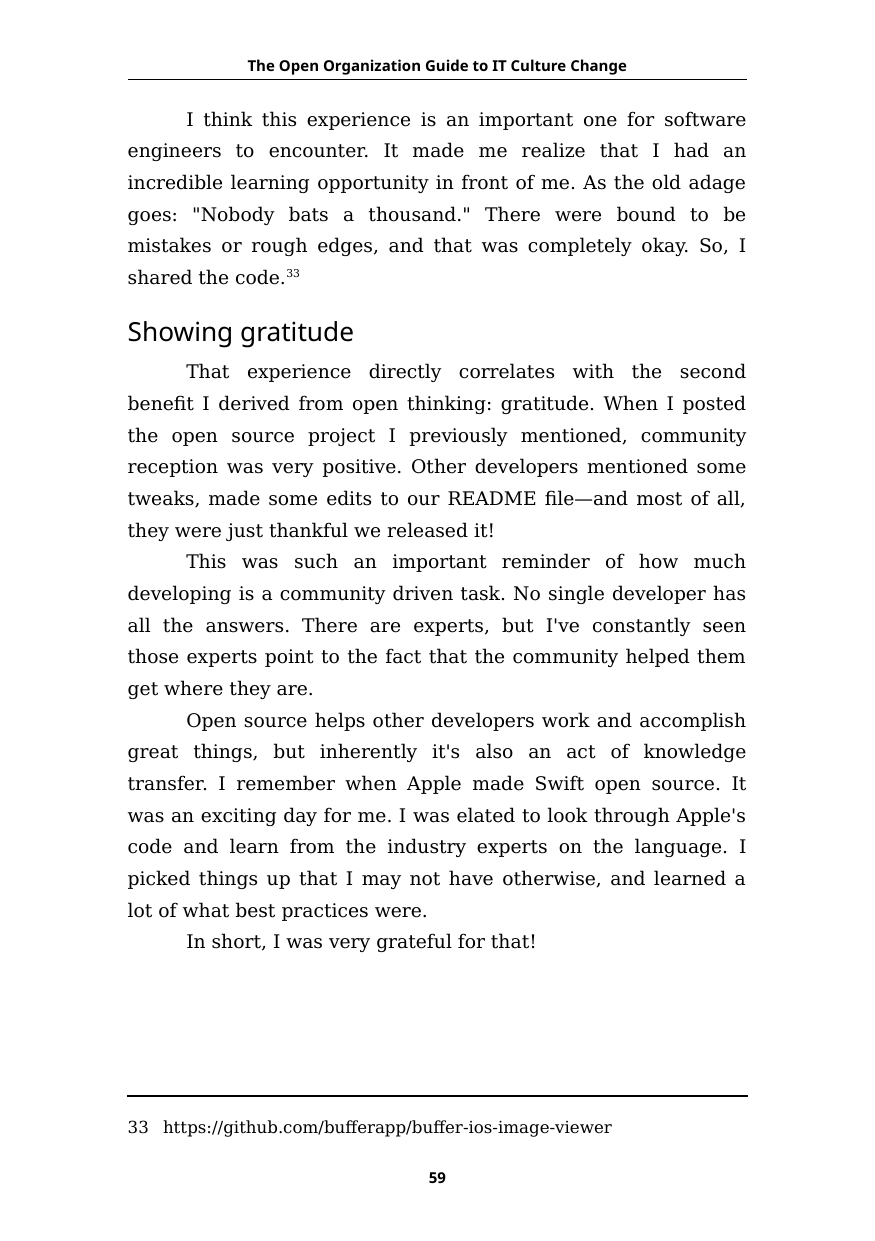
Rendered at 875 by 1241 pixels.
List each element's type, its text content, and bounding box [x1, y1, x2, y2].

text Open source helps other developers work and accomplish great things, but inherently it's also an act of knowledge transfer. I remember when Apple made Swift open source. It was an exciting day for me. I was elated to look through Apple's code and learn from the industry experts on the language. I picked things up that I may not have otherwise, and learned a lot of what best practices were. [127, 710, 747, 922]
text That experience directly correlates with the second benefit I derived from open thinking: gratitude. When I posted the open source project I previously mentioned, community reception was very positive. Other developers mentioned some tweaks, made some edits to our README file—and most of all, they were just thankful we released it! [127, 362, 747, 542]
text https://github.com/bufferapp/buffer-ios-image-viewer [127, 1118, 747, 1138]
text In short, I was very grateful for that! [127, 932, 747, 953]
subtitle Showing gratitude [127, 313, 747, 349]
text I think this experience is an important one for software engineers to encounter. It made me realize that I had an incredible learning opportunity in front of me. As the old adage goes: "Nobody bats a thousand." There were bound to be mistakes or rough edges, and that was completely okay. So, I shared the code. [127, 109, 747, 289]
text This was such an important reminder of how much developing is a community driven task. No single developer has all the answers. There are experts, but I've constantly seen those experts point to the fact that the community helped them get where they are. [127, 552, 747, 700]
